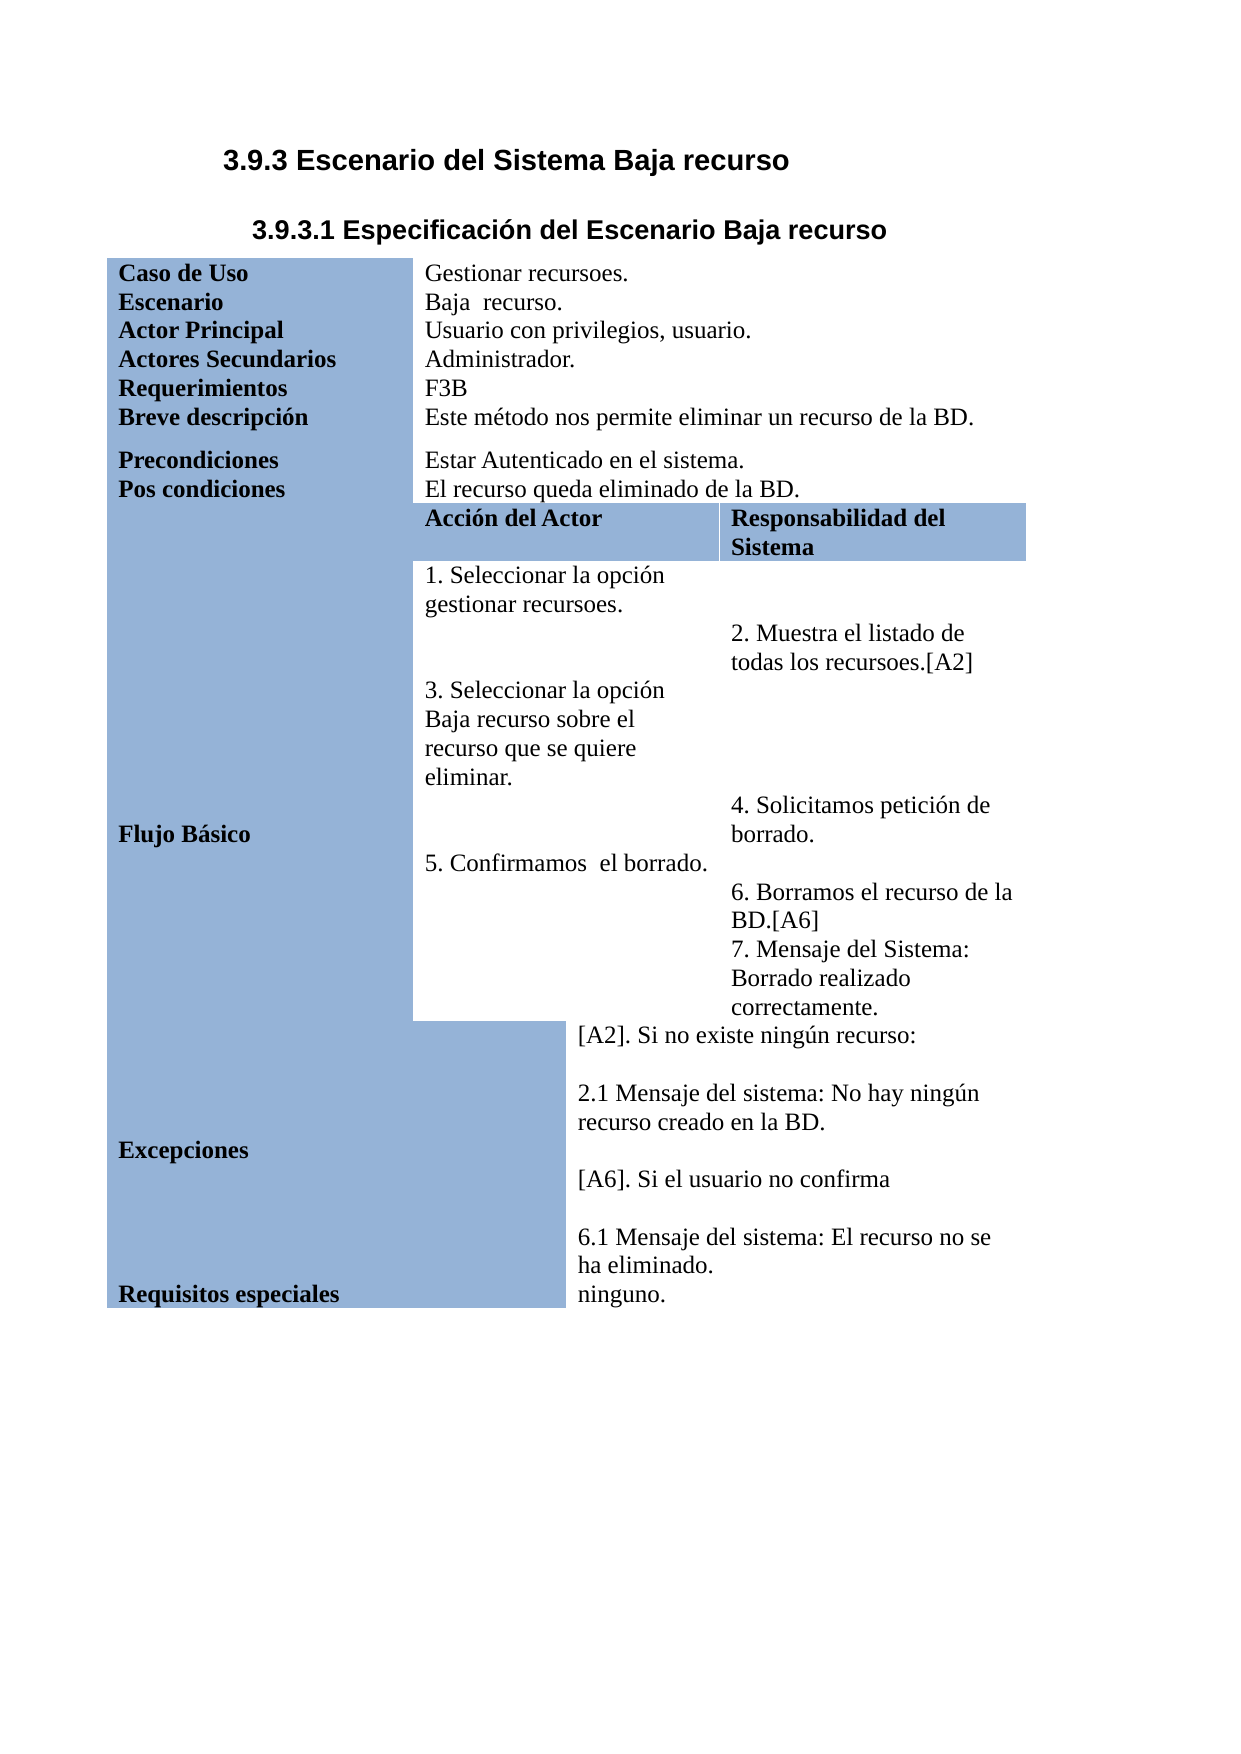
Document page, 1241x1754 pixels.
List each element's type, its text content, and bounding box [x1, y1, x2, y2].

table_header Excepciones [107, 1021, 566, 1279]
table_cell Este método nos permite eliminar un recurso de la BD. [413, 402, 1026, 446]
list Especificación del Escenario Baja recurso [244, 214, 1122, 245]
table_cell [413, 877, 719, 934]
table_cell 1. Seleccionar la opción gestionar recursoes. [413, 561, 719, 618]
table_cell 2. Muestra el listado de todas los recursoes.[A2] [720, 618, 1026, 676]
table_cell Actor Principal [107, 315, 413, 344]
subtitle Escenario del Sistema Baja recurso [215, 143, 1122, 177]
table_cell F3B [413, 373, 1026, 402]
table_cell Escenario [107, 287, 413, 315]
table_cell Flujo Básico [107, 503, 413, 1021]
table_cell [720, 848, 1026, 877]
table_cell Requisitos especiales [107, 1279, 566, 1308]
table_cell 7. Mensaje del Sistema: Borrado realizado correctamente. [720, 934, 1026, 1021]
table_header Caso de Uso [107, 258, 413, 287]
table_cell Responsabilidad del Sistema [720, 503, 1026, 561]
table_cell Baja recurso. [413, 287, 1026, 315]
table_cell 5. Confirmamos el borrado. [413, 848, 719, 877]
table_cell Administrador. [413, 344, 1026, 373]
table_cell 6. Borramos el recurso de la BD.[A6] [720, 877, 1026, 934]
table_cell [413, 934, 719, 1021]
table_cell ninguno. [566, 1279, 1026, 1308]
table_cell Requerimientos [107, 373, 413, 402]
table_cell Usuario con privilegios, usuario. [413, 315, 1026, 344]
table_cell Pos condiciones [107, 474, 413, 503]
table_cell 3. Seleccionar la opción Baja recurso sobre el recurso que se quiere eliminar. [413, 676, 719, 791]
table_cell Actores Secundarios [107, 344, 413, 373]
table_cell [720, 676, 1026, 791]
table_cell [413, 791, 719, 848]
table_cell Precondiciones [107, 446, 413, 474]
table_cell 4. Solicitamos petición de borrado. [720, 791, 1026, 848]
table_header Gestionar recursoes. [413, 258, 1026, 287]
table_cell [413, 618, 719, 676]
table_cell Breve descripción [107, 402, 413, 446]
table_cell Estar Autenticado en el sistema. [413, 446, 1026, 474]
table_header [A2]. Si no existe ningún recurso: 2.1 Mensaje del sistema: No hay ningún recurso creado en la BD. [A6]. Si el usuario no confirma 6.1 Mensaje del sistema: El recurso no se ha eliminado. [566, 1021, 1026, 1279]
table_cell [720, 561, 1026, 618]
table_cell Acción del Actor [413, 503, 719, 561]
table_cell El recurso queda eliminado de la BD. [413, 474, 1026, 503]
